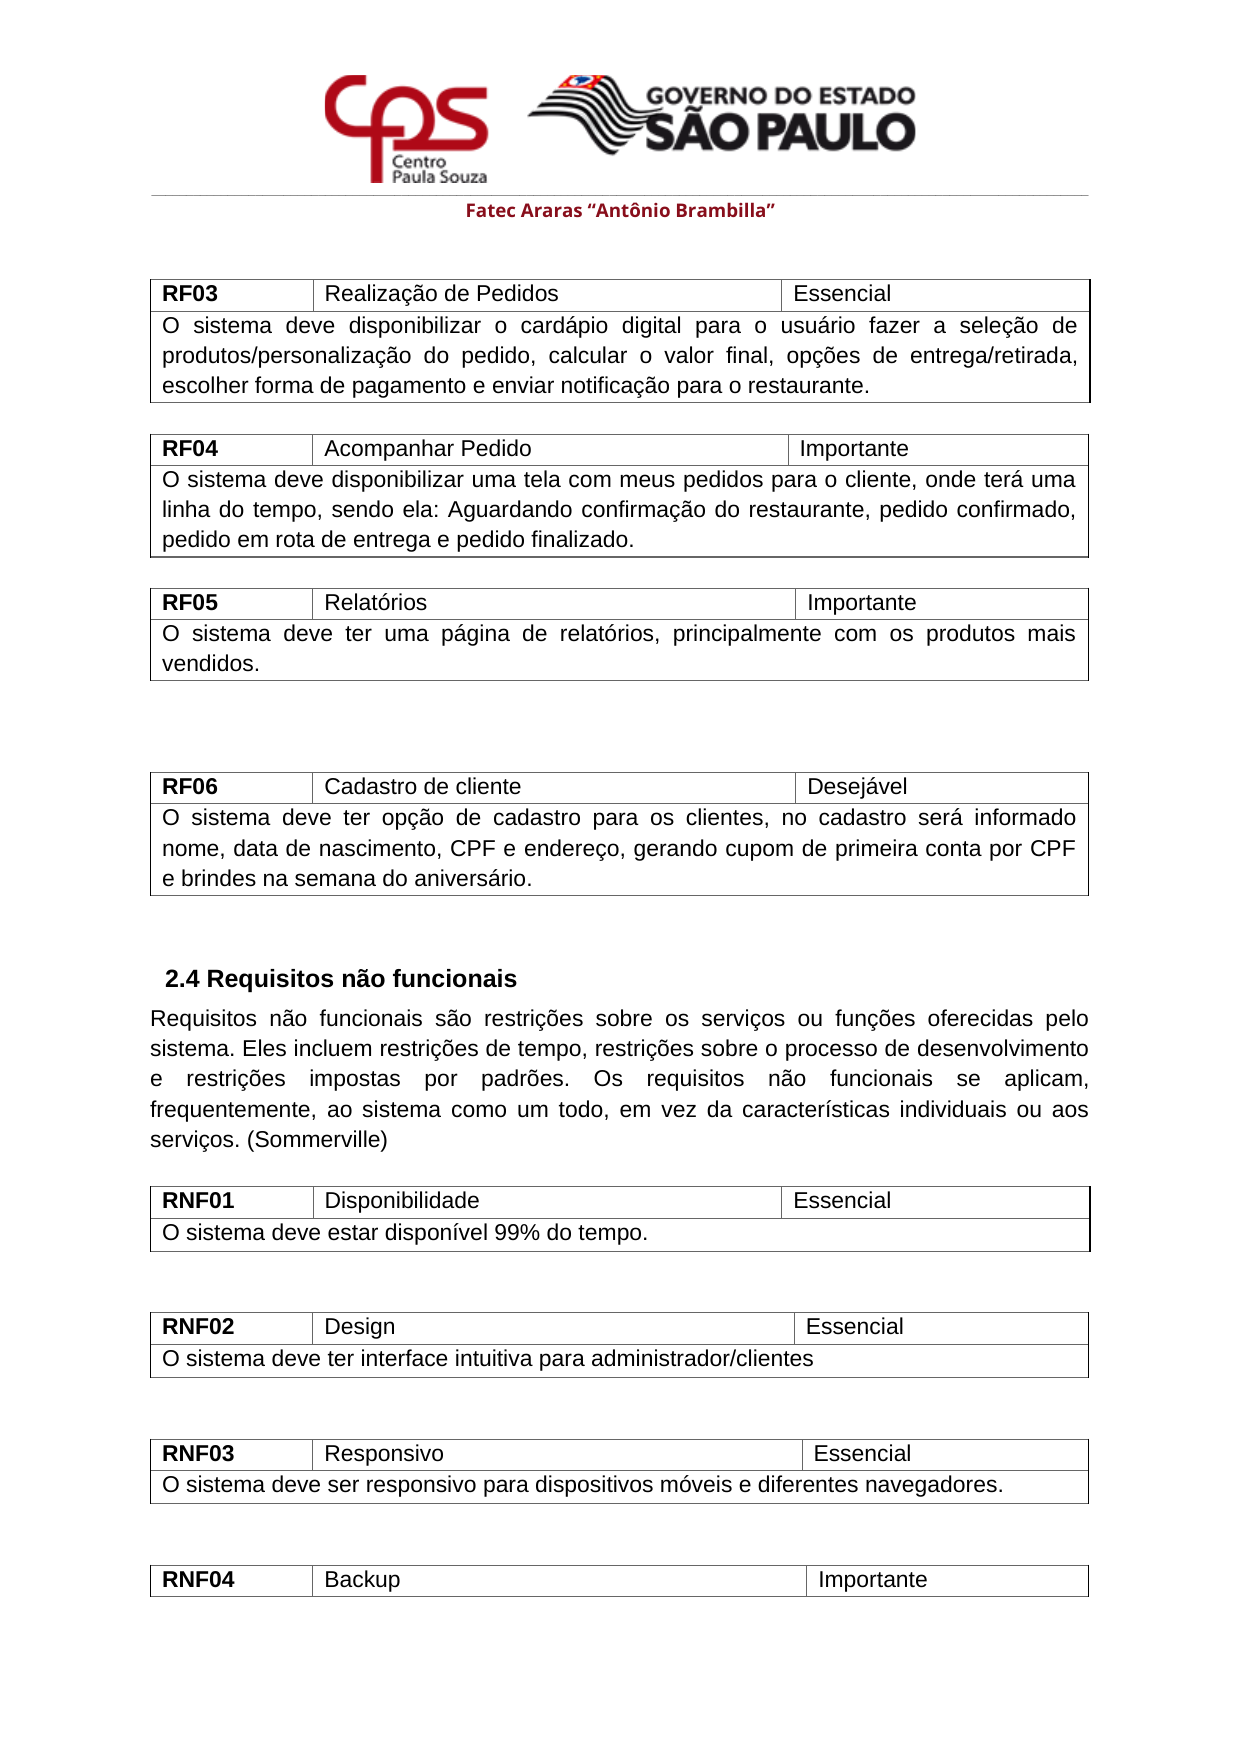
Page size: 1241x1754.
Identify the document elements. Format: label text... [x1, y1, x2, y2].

table_header Essencial [782, 280, 1089, 311]
table_header Cadastro de cliente [313, 773, 795, 803]
table_header Importante [796, 589, 1088, 619]
table_header RF03 [151, 280, 313, 311]
table_header Disponibilidade [314, 1187, 781, 1217]
picture [324, 75, 916, 183]
table_cell O sistema deve disponibilizar o cardápio digital para o usuário fazer a seleção de produtos/personalização do pedido, calcular o valor final, opções de entrega/retirada, escolher forma de pagamento e enviar notificação para o restaurante. [151, 312, 1089, 402]
table_header Importante [807, 1566, 1088, 1596]
table_cell O sistema deve ter opção de cadastro para os clientes, no cadastro será informado nome, data de nascimento, CPF e endereço, gerando cupom de primeira conta por CPF e brindes na semana do aniversário. [151, 804, 1088, 895]
table_header Backup [313, 1566, 806, 1596]
table_cell O sistema deve ter uma página de relatórios, principalmente com os produtos mais vendidos. [151, 620, 1088, 680]
subtitle 2.4 Requisitos não funcionais [165, 964, 1090, 992]
table_header RF05 [151, 589, 312, 619]
table_header Responsivo [313, 1440, 802, 1470]
table_header RF06 [151, 773, 312, 803]
table_header Desejável [796, 773, 1088, 803]
text Requisitos não funcionais são restrições sobre os serviços ou funções oferecidas pelo sistema. Eles incluem restrições de tempo, restrições sobre o processo de desenvolvimento e restrições impostas por padrões. Os requisitos não funcionais se aplicam, frequentemente, ao sistema como um todo, em vez da características individuais ou aos serviços. (Sommerville) [150, 1005, 1090, 1152]
table_cell O sistema deve estar disponível 99% do tempo. [151, 1219, 1089, 1251]
table_header Design [313, 1313, 794, 1343]
table_header Essencial [803, 1440, 1088, 1470]
table_header RNF03 [151, 1440, 312, 1470]
table_header Essencial [782, 1187, 1089, 1217]
table_cell O sistema deve ser responsivo para dispositivos móveis e diferentes navegadores. [151, 1471, 1088, 1503]
table_header RF04 [151, 435, 312, 465]
table_header Realização de Pedidos [314, 280, 781, 311]
table_cell O sistema deve disponibilizar uma tela com meus pedidos para o cliente, onde terá uma linha do tempo, sendo ela: Aguardando confirmação do restaurante, pedido confirmado, pedido em rota de entrega e pedido finalizado. [151, 466, 1088, 556]
table_header Essencial [795, 1313, 1088, 1343]
table_header Importante [789, 435, 1088, 465]
table_header Acompanhar Pedido [313, 435, 788, 465]
table_header RNF02 [151, 1313, 312, 1343]
table_header Relatórios [313, 589, 795, 619]
table_header RNF04 [151, 1566, 312, 1596]
table_cell O sistema deve ter interface intuitiva para administrador/clientes [151, 1345, 1088, 1377]
table_header RNF01 [151, 1187, 313, 1217]
